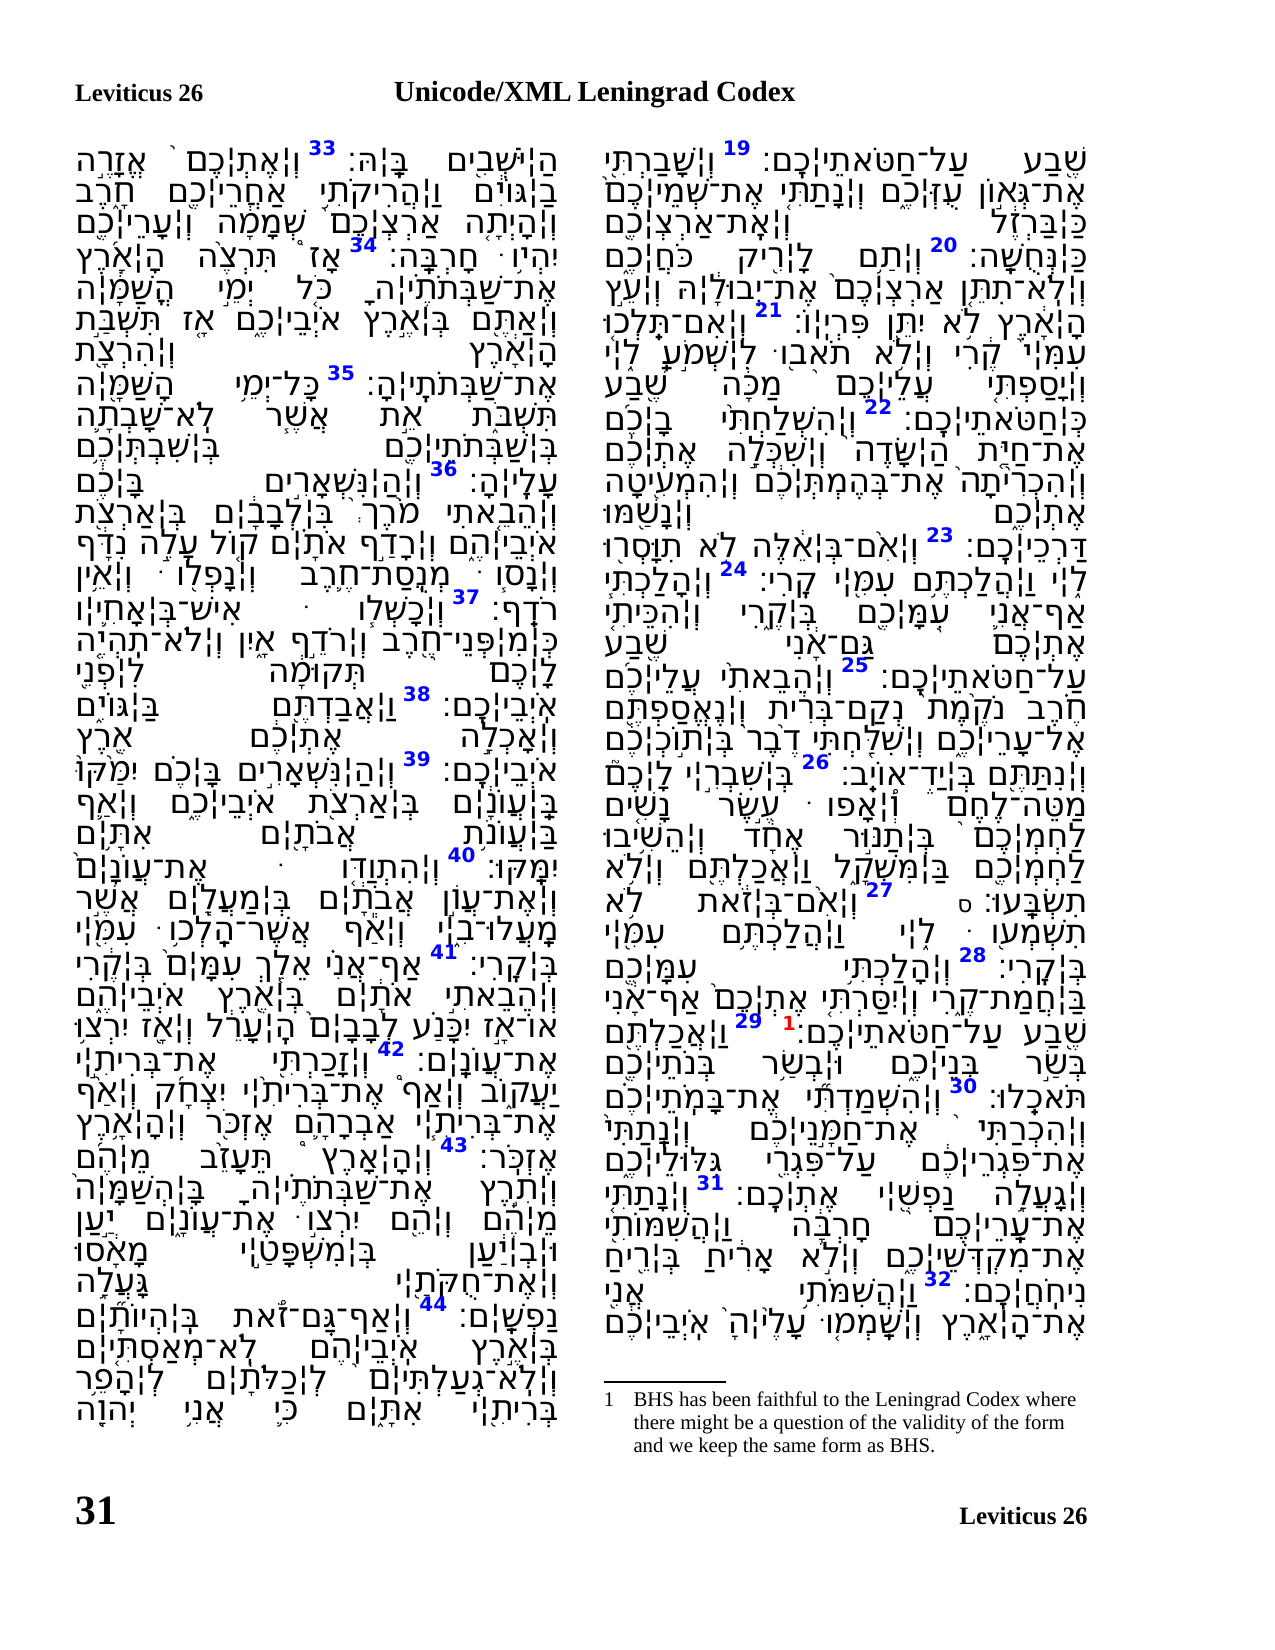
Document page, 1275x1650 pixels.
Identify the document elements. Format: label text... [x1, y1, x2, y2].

text 26 לֹֽא־תַעֲשׂ֨וּ לָ¦כֶ֜ם אֱלִילִ֗ם וּ¦פֶ֤סֶל וּ¦מַצֵּבָה֙ לֹֽא־תָקִ֣ימוּ לָ¦כֶ֔ם וְ¦אֶ֣בֶן מַשְׂכִּ֗ית לֹ֤א תִתְּנוּ֙ בְּ¦אַרְצְ¦כֶ֔ם לְ¦הִֽשְׁתַּחֲוֺ֖ת עָלֶ֑י¦הָ כִּ֛י אֲנִ֥י יְהוָ֖ה אֱלֹהֵי¦כֶֽם׃ 2 אֶת־שַׁבְּתֹתַ֣¦י תִּשְׁמֹ֔רוּ וּ¦מִקְדָּשִׁ֖¦י תִּירָ֑אוּ אֲנִ֖י יְהוָֽה׃ ס 3 אִם־בְּ¦חֻקֹּתַ֖¦י תֵּלֵ֑כוּ וְ¦אֶת־מִצְוֺתַ֣¦י תִּשְׁמְר֔וּ וַ¦עֲשִׂיתֶ֖ם אֹתָֽ¦ם׃ 4 וְ¦נָתַתִּ֥י גִשְׁמֵי¦כֶ֖ם בְּ¦עִתָּ֑¦ם וְ¦נָתְנָ֤ה הָ¦אָ֙רֶץ֙ יְבוּלָ֔¦הּ וְ¦עֵ֥ץ הַ¦שָּׂדֶ֖ה יִתֵּ֥ן פִּרְיֽ¦וֹ׃ 5 וְ¦הִשִּׂ֨יג לָ¦כֶ֥ם דַּ֙יִשׁ֙ אֶת־בָּצִ֔יר וּ¦בָצִ֖יר יַשִּׂ֣יג אֶת־זָ֑רַע וַ¦אֲכַלְתֶּ֤ם לַחְמְ¦כֶם֙ לָ¦שֹׂ֔בַע וִֽ¦ישַׁבְתֶּ֥ם לָ¦בֶ֖טַח בְּ¦אַרְצְ¦כֶֽם׃ 6 וְ¦נָתַתִּ֤י שָׁלוֹם֙ בָּ¦אָ֔רֶץ וּ¦שְׁכַבְתֶּ֖ם וְ¦אֵ֣ין מַחֲרִ֑יד וְ¦הִשְׁבַּתִּ֞י חַיָּ֤ה רָעָה֙ מִן־הָ¦אָ֔רֶץ וְ¦חֶ֖רֶב לֹא־תַעֲבֹ֥ר בְּ¦אַרְצְ¦כֶֽם׃ 7 וּ¦רְדַפְתֶּ֖ם אֶת־אֹיְבֵי¦כֶ֑ם וְ¦נָפְל֥וּ לִ¦פְנֵי¦כֶ֖ם לֶ¦חָֽרֶב 8 וְ¦רָדְפ֨וּ מִ¦כֶּ֤ם חֲמִשָּׁה֙ מֵאָ֔ה וּ¦מֵאָ֥ה מִ¦כֶּ֖ם רְבָבָ֣ה יִרְדֹּ֑פוּ וְ¦נָפְל֧וּ אֹיְבֵי¦כֶ֛ם לִ¦פְנֵי¦כֶ֖ם לֶ¦חָֽרֶב׃ 9 וּ¦פָנִ֣יתִי אֲלֵי¦כֶ֔ם וְ¦הִפְרֵיתִ֣י אֶתְ¦כֶ֔ם וְ¦הִרְבֵּיתִ֖י אֶתְ¦כֶ֑ם וַ¦הֲקִימֹתִ֥י אֶת־בְּרִיתִ֖¦י אִתְּ¦כֶֽם׃ 10 וַ¦אֲכַלְתֶּ֥ם יָשָׁ֖ן נוֹשָׁ֑ן וְ¦יָשָׁ֕ן מִ¦פְּנֵ֥י חָדָ֖שׁ תּוֹצִֽיאוּ׃ 11 וְ¦נָתַתִּ֥י מִשְׁכָּנִ֖¦י בְּ¦תוֹכְ¦כֶ֑ם וְ¦לֹֽא־תִגְעַ֥ל נַפְשִׁ֖¦י אֶתְ¦כֶֽם׃ 12 וְ¦הִתְהַלַּכְתִּי֙ בְּ¦ת֣וֹכְ¦כֶ֔ם וְ¦הָיִ֥יתִי לָ¦כֶ֖ם לֵֽ¦אלֹהִ֑ים וְ¦אַתֶּ֖ם תִּהְיוּ־לִ֥¦י לְ¦עָֽם׃ 13 אֲנִ֞י יְהוָ֣ה אֱלֹֽהֵי¦כֶ֗ם אֲשֶׁ֨ר הוֹצֵ֤אתִי אֶתְ¦כֶם֙ מֵ¦אֶ֣רֶץ מִצְרַ֔יִם מִֽ¦הְיֹ֥ת לָ¦הֶ֖ם עֲבָדִ֑ים וָ¦אֶשְׁבֹּר֙ מֹטֹ֣ת עֻלְּ¦כֶ֔ם וָ¦אוֹלֵ֥ךְ אֶתְ¦כֶ֖ם קֽוֹמְמִיּֽוּת׃ פ 14 וְ¦אִם־לֹ֥א תִשְׁמְע֖וּ לִ֑¦י וְ¦לֹ֣א תַעֲשׂ֔וּ אֵ֥ת כָּל־הַ¦מִּצְוֺ֖ת הָ¦אֵֽלֶּה׃ 15 וְ¦אִם־בְּ¦חֻקֹּתַ֣¦י תִּמְאָ֔סוּ וְ¦אִ֥ם אֶת־מִשְׁפָּטַ֖¦י תִּגְעַ֣ל נַפְשְׁ¦כֶ֑ם לְ¦בִלְתִּ֤י עֲשׂוֹת֙ אֶת־כָּל־מִצְוֺתַ֔¦י לְ¦הַפְרְ¦כֶ֖ם אֶת־בְּרִיתִֽ¦י׃ 16 אַף־אֲנִ֞י אֶֽעֱשֶׂה־זֹּ֣את לָ¦כֶ֗ם וְ¦הִפְקַדְתִּ֨י עֲלֵי¦כֶ֤ם בֶּֽהָלָה֙ אֶת־הַ¦שַּׁחֶ֣פֶת וְ¦אֶת־הַ¦קַּדַּ֔חַת מְכַלּ֥וֹת עֵינַ֖יִם וּ¦מְדִיבֹ֣ת נָ֑פֶשׁ וּ¦זְרַעְתֶּ֤ם לָ¦רִיק֙ זַרְעֲ¦כֶ֔ם וַ¦אֲכָלֻ֖¦הוּ אֹיְבֵי¦כֶֽם׃ 17 וְ¦נָתַתִּ֤י פָנַ¦י֙ בָּ¦כֶ֔ם וְ¦נִגַּפְתֶּ֖ם לִ¦פְנֵ֣י אֹיְבֵי¦כֶ֑ם וְ¦רָד֤וּ בָ¦כֶם֙ שֹֽׂנְאֵי¦כֶ֔ם וְ¦נַסְתֶּ֖ם וְ¦אֵין־רֹדֵ֥ף אֶתְ¦כֶֽם׃ ס 18 וְ¦אִ֨ם־עַד־אֵ֔לֶּה לֹ֥א תִשְׁמְע֖וּ לִ֑¦י וְ¦יָסַפְתִּי֙ לְ¦יַסְּרָ֣ה אֶתְ¦כֶ֔ם שֶׁ֖בַע עַל־חַטֹּאתֵי¦כֶֽם׃ 19 וְ¦שָׁבַרְתִּ֖י אֶת־גְּא֣וֹן עֻזְּ¦כֶ֑ם וְ¦נָתַתִּ֤י אֶת־שְׁמֵי¦כֶם֙ כַּ¦בַּרְזֶ֔ל וְ¦אֶֽת־אַרְצְ¦כֶ֖ם כַּ¦נְּחֻשָֽׁה׃ 20 וְ¦תַ֥ם לָ¦רִ֖יק כֹּחֲ¦כֶ֑ם וְ¦לֹֽא־תִתֵּ֤ן אַרְצְ¦כֶם֙ אֶת־יְבוּלָ֔¦הּ וְ¦עֵ֣ץ הָ¦אָ֔רֶץ לֹ֥א יִתֵּ֖ן פִּרְיֽ¦וֹ׃ 21 וְ¦אִם־תֵּֽלְכ֤וּ עִמִּ¦י֙ קֶ֔רִי וְ¦לֹ֥א תֹאב֖וּ לִ¦שְׁמֹ֣עַֽ לִ֑¦י וְ¦יָסַפְתִּ֤י עֲלֵי¦כֶם֙ מַכָּ֔ה שֶׁ֖בַע כְּ¦חַטֹּאתֵי¦כֶֽם׃ 22 וְ¦הִשְׁלַחְתִּ֨י בָ¦כֶ֜ם אֶת־חַיַּ֤ת הַ¦שָּׂדֶה֙ וְ¦שִׁכְּלָ֣ה אֶתְ¦כֶ֔ם וְ¦הִכְרִ֙יתָה֙ אֶת־בְּהֶמְתְּ¦כֶ֔ם וְ¦הִמְעִ֖יטָה אֶתְ¦כֶ֑ם וְ¦נָשַׁ֖מּוּ דַּרְכֵי¦כֶֽם׃ 23 וְ¦אִ֨ם־בְּ¦אֵ֔לֶּה לֹ֥א תִוָּסְר֖וּ לִ֑¦י וַ¦הֲלַכְתֶּ֥ם עִמִּ֖¦י קֶֽרִי׃ 24 וְ¦הָלַכְתִּ֧י אַף־אֲנִ֛י עִמָּ¦כֶ֖ם בְּ¦קֶ֑רִי וְ¦הִכֵּיתִ֤י אֶתְ¦כֶם֙ גַּם־אָ֔נִי שֶׁ֖בַע עַל־חַטֹּאתֵי¦כֶֽם׃ 25 וְ¦הֵבֵאתִ֨י עֲלֵי¦כֶ֜ם חֶ֗רֶב נֹקֶ֙מֶת֙ נְקַם־בְּרִ֔ית וְ¦נֶאֱסַפְתֶּ֖ם אֶל־עָרֵי¦כֶ֑ם וְ¦שִׁלַּ֤חְתִּי דֶ֙בֶר֙ בְּ¦ת֣וֹכְ¦כֶ֔ם וְ¦נִתַּתֶּ֖ם בְּ¦יַד־אוֹיֵֽב׃ 26 בְּ¦שִׁבְרִ֣¦י לָ¦כֶם֮ מַטֵּה־לֶחֶם֒ וְ֠¦אָפוּ עֶ֣שֶׂר נָשִׁ֤ים לַחְמְ¦כֶם֙ בְּ¦תַנּ֣וּר אֶחָ֔ד וְ¦הֵשִׁ֥יבוּ לַחְמְ¦כֶ֖ם בַּ¦מִּשְׁקָ֑ל וַ¦אֲכַלְתֶּ֖ם וְ¦לֹ֥א תִשְׂבָּֽעוּ׃ ס 27 וְ¦אִ֨ם־בְּ¦זֹ֔את לֹ֥א תִשְׁמְע֖וּ לִ֑¦י וַ¦הֲלַכְתֶּ֥ם עִמִּ֖¦י בְּ¦קֶֽרִי׃ 28 וְ¦הָלַכְתִּ֥י עִמָּ¦כֶ֖ם בַּ¦חֲמַת־קֶ֑רִי וְ¦יִסַּרְתִּ֤י אֶתְ¦כֶם֙ אַף־אָ֔נִי שֶׁ֖בַע עַל־חַטֹּאתֵי¦כֶם׃ 29 וַ¦אֲכַלְתֶּ֖ם בְּשַׂ֣ר בְּנֵי¦כֶ֑ם וּ¦בְשַׂ֥ר בְּנֹתֵי¦כֶ֖ם תֹּאכֵֽלוּ׃ 30 וְ¦הִשְׁמַדְתִּ֞י אֶת־בָּמֹֽתֵי¦כֶ֗ם וְ¦הִכְרַתִּי֙ אֶת־חַמָּ֣נֵי¦כֶ֔ם וְ¦נָֽתַתִּי֙ אֶת־פִּגְרֵי¦כֶ֔ם עַל־פִּגְרֵ֖י גִּלּוּלֵי¦כֶ֑ם וְ¦גָעֲלָ֥ה נַפְשִׁ֖¦י אֶתְ¦כֶֽם׃ 31 וְ¦נָתַתִּ֤י אֶת־עָֽרֵי¦כֶם֙ חָרְבָּ֔ה וַ¦הֲשִׁמּוֹתִ֖י אֶת־מִקְדְּשֵׁי¦כֶ֑ם וְ¦לֹ֣א אָרִ֔יחַ בְּ¦רֵ֖יחַ נִיחֹֽחֲ¦כֶֽם׃ 32 וַ¦הֲשִׁמֹּתִ֥י אֲנִ֖י אֶת־הָ¦אָ֑רֶץ וְ¦שָֽׁמְמ֤וּ עָלֶ֙י¦הָ֙ אֹֽיְבֵי¦כֶ֔ם הַ¦יֹּשְׁבִ֖ים בָּֽ¦הּ׃ 33 וְ¦אֶתְ¦כֶם֙ אֱזָרֶ֣ה בַ¦גּוֹיִ֔ם וַ¦הֲרִיקֹתִ֥י אַחֲרֵי¦כֶ֖ם חָ֑רֶב וְ¦הָיְתָ֤ה אַרְצְ¦כֶם֙ שְׁמָמָ֔ה וְ¦עָרֵי¦כֶ֖ם יִהְי֥וּ חָרְבָּֽה׃ 34 אָז֩ תִּרְצֶ֨ה הָ¦אָ֜רֶץ אֶת־שַׁבְּתֹתֶ֗י¦הָ כֹּ֚ל יְמֵ֣י הֳשַׁמָּ֔¦ה וְ¦אַתֶּ֖ם בְּ¦אֶ֣רֶץ אֹיְבֵי¦כֶ֑ם אָ֚ז תִּשְׁבַּ֣ת הָ¦אָ֔רֶץ וְ¦הִרְצָ֖ת אֶת־שַׁבְּתֹתֶֽי¦הָ׃ 35 כָּל־יְמֵ֥י הָשַּׁמָּ֖¦ה תִּשְׁבֹּ֑ת אֵ֣ת אֲשֶׁ֧ר לֹֽא־שָׁבְתָ֛ה בְּ¦שַׁבְּתֹתֵי¦כֶ֖ם בְּ¦שִׁבְתְּ¦כֶ֥ם עָלֶֽי¦הָ׃ 36 וְ¦הַ¦נִּשְׁאָרִ֣ים בָּ¦כֶ֔ם וְ¦הֵבֵ֤אתִי מֹ֙רֶךְ֙ בִּ¦לְבָבָ֔¦ם בְּ¦אַרְצֹ֖ת אֹיְבֵי¦הֶ֑ם וְ¦רָדַ֣ף אֹתָ֗¦ם ק֚וֹל עָלֶ֣ה נִדָּ֔ף וְ¦נָס֧וּ מְנֻֽסַת־חֶ֛רֶב וְ¦נָפְל֖וּ וְ¦אֵ֥ין רֹדֵֽף׃ 37 וְ¦כָשְׁל֧וּ אִישׁ־בְּ¦אָחִ֛י¦ו כְּ¦מִ¦פְּנֵי־חֶ֖רֶב וְ¦רֹדֵ֣ף אָ֑יִן וְ¦לֹא־תִֽהְיֶ֤ה לָ¦כֶם֙ תְּקוּמָ֔ה לִ¦פְנֵ֖י אֹֽיְבֵי¦כֶֽם׃ 38 וַ¦אֲבַדְתֶּ֖ם בַּ¦גּוֹיִ֑ם וְ¦אָכְלָ֣ה אֶתְ¦כֶ֔ם אֶ֖רֶץ אֹיְבֵי¦כֶֽם׃ 39 וְ¦הַ¦נִּשְׁאָרִ֣ים בָּ¦כֶ֗ם יִמַּ֙קּוּ֙ בַּֽ¦עֲוֺנָ֔¦ם בְּ¦אַרְצֹ֖ת אֹיְבֵי¦כֶ֑ם וְ¦אַ֛ף בַּ¦עֲוֺנֹ֥ת אֲבֹתָ֖¦ם אִתָּ֥¦ם יִמָּֽקּוּ׃ 40 וְ¦הִתְוַדּ֤וּ אֶת־עֲוֺנָ¦ם֙ וְ¦אֶת־עֲוֺ֣ן אֲבֹתָ֔¦ם בְּ¦מַעֲלָ֖¦ם אֲשֶׁ֣ר מָֽעֲלוּ־בִ֑¦י וְ¦אַ֕ף אֲשֶׁר־הָֽלְכ֥וּ עִמִּ֖¦י בְּ¦קֶֽרִי׃ 41 אַף־אֲנִ֗י אֵלֵ֤ךְ עִמָּ¦ם֙ בְּ¦קֶ֔רִי וְ¦הֵבֵאתִ֣י אֹתָ֔¦ם בְּ¦אֶ֖רֶץ אֹיְבֵי¦הֶ֑ם אוֹ־אָ֣ז יִכָּנַ֗ע לְבָבָ¦ם֙ הֶֽ¦עָרֵ֔ל וְ¦אָ֖ז יִרְצ֥וּ אֶת־עֲוֺנָֽ¦ם׃ 42 וְ¦זָכַרְתִּ֖י אֶת־בְּרִיתִ֣¦י יַעֲק֑וֹב וְ¦אַף֩ אֶת־בְּרִיתִ֨¦י יִצְחָ֜ק וְ¦אַ֨ף אֶת־בְּרִיתִ֧¦י אַבְרָהָ֛ם אֶזְכֹּ֖ר וְ¦הָ¦אָ֥רֶץ אֶזְכֹּֽר׃ 43 וְ¦הָ¦אָרֶץ֩ תֵּעָזֵ֨ב מֵ¦הֶ֜ם וְ¦תִ֣רֶץ אֶת־שַׁבְּתֹתֶ֗י¦הָ בָּ¦הְשַׁמָּ¦ה֙ מֵ¦הֶ֔ם וְ¦הֵ֖ם יִרְצ֣וּ אֶת־עֲוֺנָ֑¦ם יַ֣עַן וּ¦בְ¦יַ֔עַן בְּ¦מִשְׁפָּטַ֣¦י מָאָ֔סוּ וְ¦אֶת־חֻקֹּתַ֖¦י גָּעֲלָ֥ה נַפְשָֽׁ¦ם׃ 44 וְ¦אַף־גַּם־זֹ֠את בִּֽ¦הְיוֹתָ֞¦ם בְּ¦אֶ֣רֶץ אֹֽיְבֵי¦הֶ֗ם לֹֽא־מְאַסְתִּ֤י¦ם וְ¦לֹֽא־גְעַלְתִּי¦ם֙ לְ¦כַלֹּתָ֔¦ם לְ¦הָפֵ֥ר בְּרִיתִ֖¦י אִתָּ֑¦ם כִּ֛י אֲנִ֥י יְהוָ֖ה אֱלֹהֵי¦הֶֽם׃ 45 וְ¦זָכַרְתִּ֥י לָ¦הֶ֖ם בְּרִ֣ית רִאשֹׁנִ֑ים אֲשֶׁ֣ר הוֹצֵֽאתִי־אֹתָ¦ם֩ מֵ¦אֶ֨רֶץ מִצְרַ֜יִם לְ¦עֵינֵ֣י הַ¦גּוֹיִ֗ם לִ¦הְיֹ֥ת לָ¦הֶ֛ם לֵ¦אלֹהִ֖ים אֲנִ֥י יְהוָֽה׃ 46 אֵ֠לֶּה הַֽ¦חֻקִּ֣ים וְ¦הַ¦מִּשְׁפָּטִים֮ וְ¦הַ¦תּוֹרֹת֒ אֲשֶׁר֙ נָתַ֣ן יְהוָ֔ה בֵּינ֕¦וֹ וּ¦בֵ֖ין בְּנֵ֣י יִשְׂרָאֵ֑ל בְּ¦הַ֥ר סִינַ֖י בְּ¦יַד־מֹשֶֽׁה׃ פ [604, 137, 1087, 1341]
text 26 לֹֽא־תַעֲשׂ֨וּ לָ¦כֶ֜ם אֱלִילִ֗ם וּ¦פֶ֤סֶל וּ¦מַצֵּבָה֙ לֹֽא־תָקִ֣ימוּ לָ¦כֶ֔ם וְ¦אֶ֣בֶן מַשְׂכִּ֗ית לֹ֤א תִתְּנוּ֙ בְּ¦אַרְצְ¦כֶ֔ם לְ¦הִֽשְׁתַּחֲוֺ֖ת עָלֶ֑י¦הָ כִּ֛י אֲנִ֥י יְהוָ֖ה אֱלֹהֵי¦כֶֽם׃ 2 אֶת־שַׁבְּתֹתַ֣¦י תִּשְׁמֹ֔רוּ וּ¦מִקְדָּשִׁ֖¦י תִּירָ֑אוּ אֲנִ֖י יְהוָֽה׃ ס 3 אִם־בְּ¦חֻקֹּתַ֖¦י תֵּלֵ֑כוּ וְ¦אֶת־מִצְוֺתַ֣¦י תִּשְׁמְר֔וּ וַ¦עֲשִׂיתֶ֖ם אֹתָֽ¦ם׃ 4 וְ¦נָתַתִּ֥י גִשְׁמֵי¦כֶ֖ם בְּ¦עִתָּ֑¦ם וְ¦נָתְנָ֤ה הָ¦אָ֙רֶץ֙ יְבוּלָ֔¦הּ וְ¦עֵ֥ץ הַ¦שָּׂדֶ֖ה יִתֵּ֥ן פִּרְיֽ¦וֹ׃ 5 וְ¦הִשִּׂ֨יג לָ¦כֶ֥ם דַּ֙יִשׁ֙ אֶת־בָּצִ֔יר וּ¦בָצִ֖יר יַשִּׂ֣יג אֶת־זָ֑רַע וַ¦אֲכַלְתֶּ֤ם לַחְמְ¦כֶם֙ לָ¦שֹׂ֔בַע וִֽ¦ישַׁבְתֶּ֥ם לָ¦בֶ֖טַח בְּ¦אַרְצְ¦כֶֽם׃ 6 וְ¦נָתַתִּ֤י שָׁלוֹם֙ בָּ¦אָ֔רֶץ וּ¦שְׁכַבְתֶּ֖ם וְ¦אֵ֣ין מַחֲרִ֑יד וְ¦הִשְׁבַּתִּ֞י חַיָּ֤ה רָעָה֙ מִן־הָ¦אָ֔רֶץ וְ¦חֶ֖רֶב לֹא־תַעֲבֹ֥ר בְּ¦אַרְצְ¦כֶֽם׃ 7 וּ¦רְדַפְתֶּ֖ם אֶת־אֹיְבֵי¦כֶ֑ם וְ¦נָפְל֥וּ לִ¦פְנֵי¦כֶ֖ם לֶ¦חָֽרֶב 8 וְ¦רָדְפ֨וּ מִ¦כֶּ֤ם חֲמִשָּׁה֙ מֵאָ֔ה וּ¦מֵאָ֥ה מִ¦כֶּ֖ם רְבָבָ֣ה יִרְדֹּ֑פוּ וְ¦נָפְל֧וּ אֹיְבֵי¦כֶ֛ם לִ¦פְנֵי¦כֶ֖ם לֶ¦חָֽרֶב׃ 9 וּ¦פָנִ֣יתִי אֲלֵי¦כֶ֔ם וְ¦הִפְרֵיתִ֣י אֶתְ¦כֶ֔ם וְ¦הִרְבֵּיתִ֖י אֶתְ¦כֶ֑ם וַ¦הֲקִימֹתִ֥י אֶת־בְּרִיתִ֖¦י אִתְּ¦כֶֽם׃ 10 וַ¦אֲכַלְתֶּ֥ם יָשָׁ֖ן נוֹשָׁ֑ן וְ¦יָשָׁ֕ן מִ¦פְּנֵ֥י חָדָ֖שׁ תּוֹצִֽיאוּ׃ 11 וְ¦נָתַתִּ֥י מִשְׁכָּנִ֖¦י בְּ¦תוֹכְ¦כֶ֑ם וְ¦לֹֽא־תִגְעַ֥ל נַפְשִׁ֖¦י אֶתְ¦כֶֽם׃ 12 וְ¦הִתְהַלַּכְתִּי֙ בְּ¦ת֣וֹכְ¦כֶ֔ם וְ¦הָיִ֥יתִי לָ¦כֶ֖ם לֵֽ¦אלֹהִ֑ים וְ¦אַתֶּ֖ם תִּהְיוּ־לִ֥¦י לְ¦עָֽם׃ 13 אֲנִ֞י יְהוָ֣ה אֱלֹֽהֵי¦כֶ֗ם אֲשֶׁ֨ר הוֹצֵ֤אתִי אֶתְ¦כֶם֙ מֵ¦אֶ֣רֶץ מִצְרַ֔יִם מִֽ¦הְיֹ֥ת לָ¦הֶ֖ם עֲבָדִ֑ים וָ¦אֶשְׁבֹּר֙ מֹטֹ֣ת עֻלְּ¦כֶ֔ם וָ¦אוֹלֵ֥ךְ אֶתְ¦כֶ֖ם קֽוֹמְמִיּֽוּת׃ פ 14 וְ¦אִם־לֹ֥א תִשְׁמְע֖וּ לִ֑¦י וְ¦לֹ֣א תַעֲשׂ֔וּ אֵ֥ת כָּל־הַ¦מִּצְוֺ֖ת הָ¦אֵֽלֶּה׃ 15 וְ¦אִם־בְּ¦חֻקֹּתַ֣¦י תִּמְאָ֔סוּ וְ¦אִ֥ם אֶת־מִשְׁפָּטַ֖¦י תִּגְעַ֣ל נַפְשְׁ¦כֶ֑ם לְ¦בִלְתִּ֤י עֲשׂוֹת֙ אֶת־כָּל־מִצְוֺתַ֔¦י לְ¦הַפְרְ¦כֶ֖ם אֶת־בְּרִיתִֽ¦י׃ 16 אַף־אֲנִ֞י אֶֽעֱשֶׂה־זֹּ֣את לָ¦כֶ֗ם וְ¦הִפְקַדְתִּ֨י עֲלֵי¦כֶ֤ם בֶּֽהָלָה֙ אֶת־הַ¦שַּׁחֶ֣פֶת וְ¦אֶת־הַ¦קַּדַּ֔חַת מְכַלּ֥וֹת עֵינַ֖יִם וּ¦מְדִיבֹ֣ת נָ֑פֶשׁ וּ¦זְרַעְתֶּ֤ם לָ¦רִיק֙ זַרְעֲ¦כֶ֔ם וַ¦אֲכָלֻ֖¦הוּ אֹיְבֵי¦כֶֽם׃ 17 וְ¦נָתַתִּ֤י פָנַ¦י֙ בָּ¦כֶ֔ם וְ¦נִגַּפְתֶּ֖ם לִ¦פְנֵ֣י אֹיְבֵי¦כֶ֑ם וְ¦רָד֤וּ בָ¦כֶם֙ שֹֽׂנְאֵי¦כֶ֔ם וְ¦נַסְתֶּ֖ם וְ¦אֵין־רֹדֵ֥ף אֶתְ¦כֶֽם׃ ס 18 וְ¦אִ֨ם־עַד־אֵ֔לֶּה לֹ֥א תִשְׁמְע֖וּ לִ֑¦י וְ¦יָסַפְתִּי֙ לְ¦יַסְּרָ֣ה אֶתְ¦כֶ֔ם שֶׁ֖בַע עַל־חַטֹּאתֵי¦כֶֽם׃ 19 וְ¦שָׁבַרְתִּ֖י אֶת־גְּא֣וֹן עֻזְּ¦כֶ֑ם וְ¦נָתַתִּ֤י אֶת־שְׁמֵי¦כֶם֙ כַּ¦בַּרְזֶ֔ל וְ¦אֶֽת־אַרְצְ¦כֶ֖ם כַּ¦נְּחֻשָֽׁה׃ 20 וְ¦תַ֥ם לָ¦רִ֖יק כֹּחֲ¦כֶ֑ם וְ¦לֹֽא־תִתֵּ֤ן אַרְצְ¦כֶם֙ אֶת־יְבוּלָ֔¦הּ וְ¦עֵ֣ץ הָ¦אָ֔רֶץ לֹ֥א יִתֵּ֖ן פִּרְיֽ¦וֹ׃ 21 וְ¦אִם־תֵּֽלְכ֤וּ עִמִּ¦י֙ קֶ֔רִי וְ¦לֹ֥א תֹאב֖וּ לִ¦שְׁמֹ֣עַֽ לִ֑¦י וְ¦יָסַפְתִּ֤י עֲלֵי¦כֶם֙ מַכָּ֔ה שֶׁ֖בַע כְּ¦חַטֹּאתֵי¦כֶֽם׃ 22 וְ¦הִשְׁלַחְתִּ֨י בָ¦כֶ֜ם אֶת־חַיַּ֤ת הַ¦שָּׂדֶה֙ וְ¦שִׁכְּלָ֣ה אֶתְ¦כֶ֔ם וְ¦הִכְרִ֙יתָה֙ אֶת־בְּהֶמְתְּ¦כֶ֔ם וְ¦הִמְעִ֖יטָה אֶתְ¦כֶ֑ם וְ¦נָשַׁ֖מּוּ דַּרְכֵי¦כֶֽם׃ 23 וְ¦אִ֨ם־בְּ¦אֵ֔לֶּה לֹ֥א תִוָּסְר֖וּ לִ֑¦י וַ¦הֲלַכְתֶּ֥ם עִמִּ֖¦י קֶֽרִי׃ 24 וְ¦הָלַכְתִּ֧י אַף־אֲנִ֛י עִמָּ¦כֶ֖ם בְּ¦קֶ֑רִי וְ¦הִכֵּיתִ֤י אֶתְ¦כֶם֙ גַּם־אָ֔נִי שֶׁ֖בַע עַל־חַטֹּאתֵי¦כֶֽם׃ 25 וְ¦הֵבֵאתִ֨י עֲלֵי¦כֶ֜ם חֶ֗רֶב נֹקֶ֙מֶת֙ נְקַם־בְּרִ֔ית וְ¦נֶאֱסַפְתֶּ֖ם אֶל־עָרֵי¦כֶ֑ם וְ¦שִׁלַּ֤חְתִּי דֶ֙בֶר֙ בְּ¦ת֣וֹכְ¦כֶ֔ם וְ¦נִתַּתֶּ֖ם בְּ¦יַד־אוֹיֵֽב׃ 26 בְּ¦שִׁבְרִ֣¦י לָ¦כֶם֮ מַטֵּה־לֶחֶם֒ וְ֠¦אָפוּ עֶ֣שֶׂר נָשִׁ֤ים לַחְמְ¦כֶם֙ בְּ¦תַנּ֣וּר אֶחָ֔ד וְ¦הֵשִׁ֥יבוּ לַחְמְ¦כֶ֖ם בַּ¦מִּשְׁקָ֑ל וַ¦אֲכַלְתֶּ֖ם וְ¦לֹ֥א תִשְׂבָּֽעוּ׃ ס 27 וְ¦אִ֨ם־בְּ¦זֹ֔את לֹ֥א תִשְׁמְע֖וּ לִ֑¦י וַ¦הֲלַכְתֶּ֥ם עִמִּ֖¦י בְּ¦קֶֽרִי׃ 28 וְ¦הָלַכְתִּ֥י עִמָּ¦כֶ֖ם בַּ¦חֲמַת־קֶ֑רִי וְ¦יִסַּרְתִּ֤י אֶתְ¦כֶם֙ אַף־אָ֔נִי שֶׁ֖בַע עַל־חַטֹּאתֵי¦כֶם׃ 29 וַ¦אֲכַלְתֶּ֖ם בְּשַׂ֣ר בְּנֵי¦כֶ֑ם וּ¦בְשַׂ֥ר בְּנֹתֵי¦כֶ֖ם תֹּאכֵֽלוּ׃ 30 וְ¦הִשְׁמַדְתִּ֞י אֶת־בָּמֹֽתֵי¦כֶ֗ם וְ¦הִכְרַתִּי֙ אֶת־חַמָּ֣נֵי¦כֶ֔ם וְ¦נָֽתַתִּי֙ אֶת־פִּגְרֵי¦כֶ֔ם עַל־פִּגְרֵ֖י גִּלּוּלֵי¦כֶ֑ם וְ¦גָעֲלָ֥ה נַפְשִׁ֖¦י אֶתְ¦כֶֽם׃ 31 וְ¦נָתַתִּ֤י אֶת־עָֽרֵי¦כֶם֙ חָרְבָּ֔ה וַ¦הֲשִׁמּוֹתִ֖י אֶת־מִקְדְּשֵׁי¦כֶ֑ם וְ¦לֹ֣א אָרִ֔יחַ בְּ¦רֵ֖יחַ נִיחֹֽחֲ¦כֶֽם׃ 32 וַ¦הֲשִׁמֹּתִ֥י אֲנִ֖י אֶת־הָ¦אָ֑רֶץ וְ¦שָֽׁמְמ֤וּ עָלֶ֙י¦הָ֙ אֹֽיְבֵי¦כֶ֔ם הַ¦יֹּשְׁבִ֖ים בָּֽ¦הּ׃ 33 וְ¦אֶתְ¦כֶם֙ אֱזָרֶ֣ה בַ¦גּוֹיִ֔ם וַ¦הֲרִיקֹתִ֥י אַחֲרֵי¦כֶ֖ם חָ֑רֶב וְ¦הָיְתָ֤ה אַרְצְ¦כֶם֙ שְׁמָמָ֔ה וְ¦עָרֵי¦כֶ֖ם יִהְי֥וּ חָרְבָּֽה׃ 34 אָז֩ תִּרְצֶ֨ה הָ¦אָ֜רֶץ אֶת־שַׁבְּתֹתֶ֗י¦הָ כֹּ֚ל יְמֵ֣י הֳשַׁמָּ֔¦ה וְ¦אַתֶּ֖ם בְּ¦אֶ֣רֶץ אֹיְבֵי¦כֶ֑ם אָ֚ז תִּשְׁבַּ֣ת הָ¦אָ֔רֶץ וְ¦הִרְצָ֖ת אֶת־שַׁבְּתֹתֶֽי¦הָ׃ 35 כָּל־יְמֵ֥י הָשַּׁמָּ֖¦ה תִּשְׁבֹּ֑ת אֵ֣ת אֲשֶׁ֧ר לֹֽא־שָׁבְתָ֛ה בְּ¦שַׁבְּתֹתֵי¦כֶ֖ם בְּ¦שִׁבְתְּ¦כֶ֥ם עָלֶֽי¦הָ׃ 36 וְ¦הַ¦נִּשְׁאָרִ֣ים בָּ¦כֶ֔ם וְ¦הֵבֵ֤אתִי מֹ֙רֶךְ֙ בִּ¦לְבָבָ֔¦ם בְּ¦אַרְצֹ֖ת אֹיְבֵי¦הֶ֑ם וְ¦רָדַ֣ף אֹתָ֗¦ם ק֚וֹל עָלֶ֣ה נִדָּ֔ף וְ¦נָס֧וּ מְנֻֽסַת־חֶ֛רֶב וְ¦נָפְל֖וּ וְ¦אֵ֥ין רֹדֵֽף׃ 37 וְ¦כָשְׁל֧וּ אִישׁ־בְּ¦אָחִ֛י¦ו כְּ¦מִ¦פְּנֵי־חֶ֖רֶב וְ¦רֹדֵ֣ף אָ֑יִן וְ¦לֹא־תִֽהְיֶ֤ה לָ¦כֶם֙ תְּקוּמָ֔ה לִ¦פְנֵ֖י אֹֽיְבֵי¦כֶֽם׃ 38 וַ¦אֲבַדְתֶּ֖ם בַּ¦גּוֹיִ֑ם וְ¦אָכְלָ֣ה אֶתְ¦כֶ֔ם אֶ֖רֶץ אֹיְבֵי¦כֶֽם׃ 39 וְ¦הַ¦נִּשְׁאָרִ֣ים בָּ¦כֶ֗ם יִמַּ֙קּוּ֙ בַּֽ¦עֲוֺנָ֔¦ם בְּ¦אַרְצֹ֖ת אֹיְבֵי¦כֶ֑ם וְ¦אַ֛ף בַּ¦עֲוֺנֹ֥ת אֲבֹתָ֖¦ם אִתָּ֥¦ם יִמָּֽקּוּ׃ 40 וְ¦הִתְוַדּ֤וּ אֶת־עֲוֺנָ¦ם֙ וְ¦אֶת־עֲוֺ֣ן אֲבֹתָ֔¦ם בְּ¦מַעֲלָ֖¦ם אֲשֶׁ֣ר מָֽעֲלוּ־בִ֑¦י וְ¦אַ֕ף אֲשֶׁר־הָֽלְכ֥וּ עִמִּ֖¦י בְּ¦קֶֽרִי׃ 41 אַף־אֲנִ֗י אֵלֵ֤ךְ עִמָּ¦ם֙ בְּ¦קֶ֔רִי וְ¦הֵבֵאתִ֣י אֹתָ֔¦ם בְּ¦אֶ֖רֶץ אֹיְבֵי¦הֶ֑ם אוֹ־אָ֣ז יִכָּנַ֗ע לְבָבָ¦ם֙ הֶֽ¦עָרֵ֔ל וְ¦אָ֖ז יִרְצ֥וּ אֶת־עֲוֺנָֽ¦ם׃ 42 וְ¦זָכַרְתִּ֖י אֶת־בְּרִיתִ֣¦י יַעֲק֑וֹב וְ¦אַף֩ אֶת־בְּרִיתִ֨¦י יִצְחָ֜ק וְ¦אַ֨ף אֶת־בְּרִיתִ֧¦י אַבְרָהָ֛ם אֶזְכֹּ֖ר וְ¦הָ¦אָ֥רֶץ אֶזְכֹּֽר׃ 43 וְ¦הָ¦אָרֶץ֩ תֵּעָזֵ֨ב מֵ¦הֶ֜ם וְ¦תִ֣רֶץ אֶת־שַׁבְּתֹתֶ֗י¦הָ בָּ¦הְשַׁמָּ¦ה֙ מֵ¦הֶ֔ם וְ¦הֵ֖ם יִרְצ֣וּ אֶת־עֲוֺנָ֑¦ם יַ֣עַן וּ¦בְ¦יַ֔עַן בְּ¦מִשְׁפָּטַ֣¦י מָאָ֔סוּ וְ¦אֶת־חֻקֹּתַ֖¦י גָּעֲלָ֥ה נַפְשָֽׁ¦ם׃ 44 וְ¦אַף־גַּם־זֹ֠את בִּֽ¦הְיוֹתָ֞¦ם בְּ¦אֶ֣רֶץ אֹֽיְבֵי¦הֶ֗ם לֹֽא־מְאַסְתִּ֤י¦ם וְ¦לֹֽא־גְעַלְתִּי¦ם֙ לְ¦כַלֹּתָ֔¦ם לְ¦הָפֵ֥ר בְּרִיתִ֖¦י אִתָּ֑¦ם כִּ֛י אֲנִ֥י יְהוָ֖ה אֱלֹהֵי¦הֶֽם׃ 45 וְ¦זָכַרְתִּ֥י לָ¦הֶ֖ם בְּרִ֣ית רִאשֹׁנִ֑ים אֲשֶׁ֣ר הוֹצֵֽאתִי־אֹתָ¦ם֩ מֵ¦אֶ֨רֶץ מִצְרַ֜יִם לְ¦עֵינֵ֣י הַ¦גּוֹיִ֗ם לִ¦הְיֹ֥ת לָ¦הֶ֛ם לֵ¦אלֹהִ֖ים אֲנִ֥י יְהוָֽה׃ 46 אֵ֠לֶּה הַֽ¦חֻקִּ֣ים וְ¦הַ¦מִּשְׁפָּטִים֮ וְ¦הַ¦תּוֹרֹת֒ אֲשֶׁר֙ נָתַ֣ן יְהוָ֔ה בֵּינ֕¦וֹ וּ¦בֵ֖ין בְּנֵ֣י יִשְׂרָאֵ֑ל בְּ¦הַ֥ר סִינַ֖י בְּ¦יַד־מֹשֶֽׁה׃ פ [75, 137, 559, 1428]
text BHS has been faithful to the Leningrad Codex where there might be a question of the validity of the form and we keep the same form as BHS. [604, 1388, 1087, 1457]
